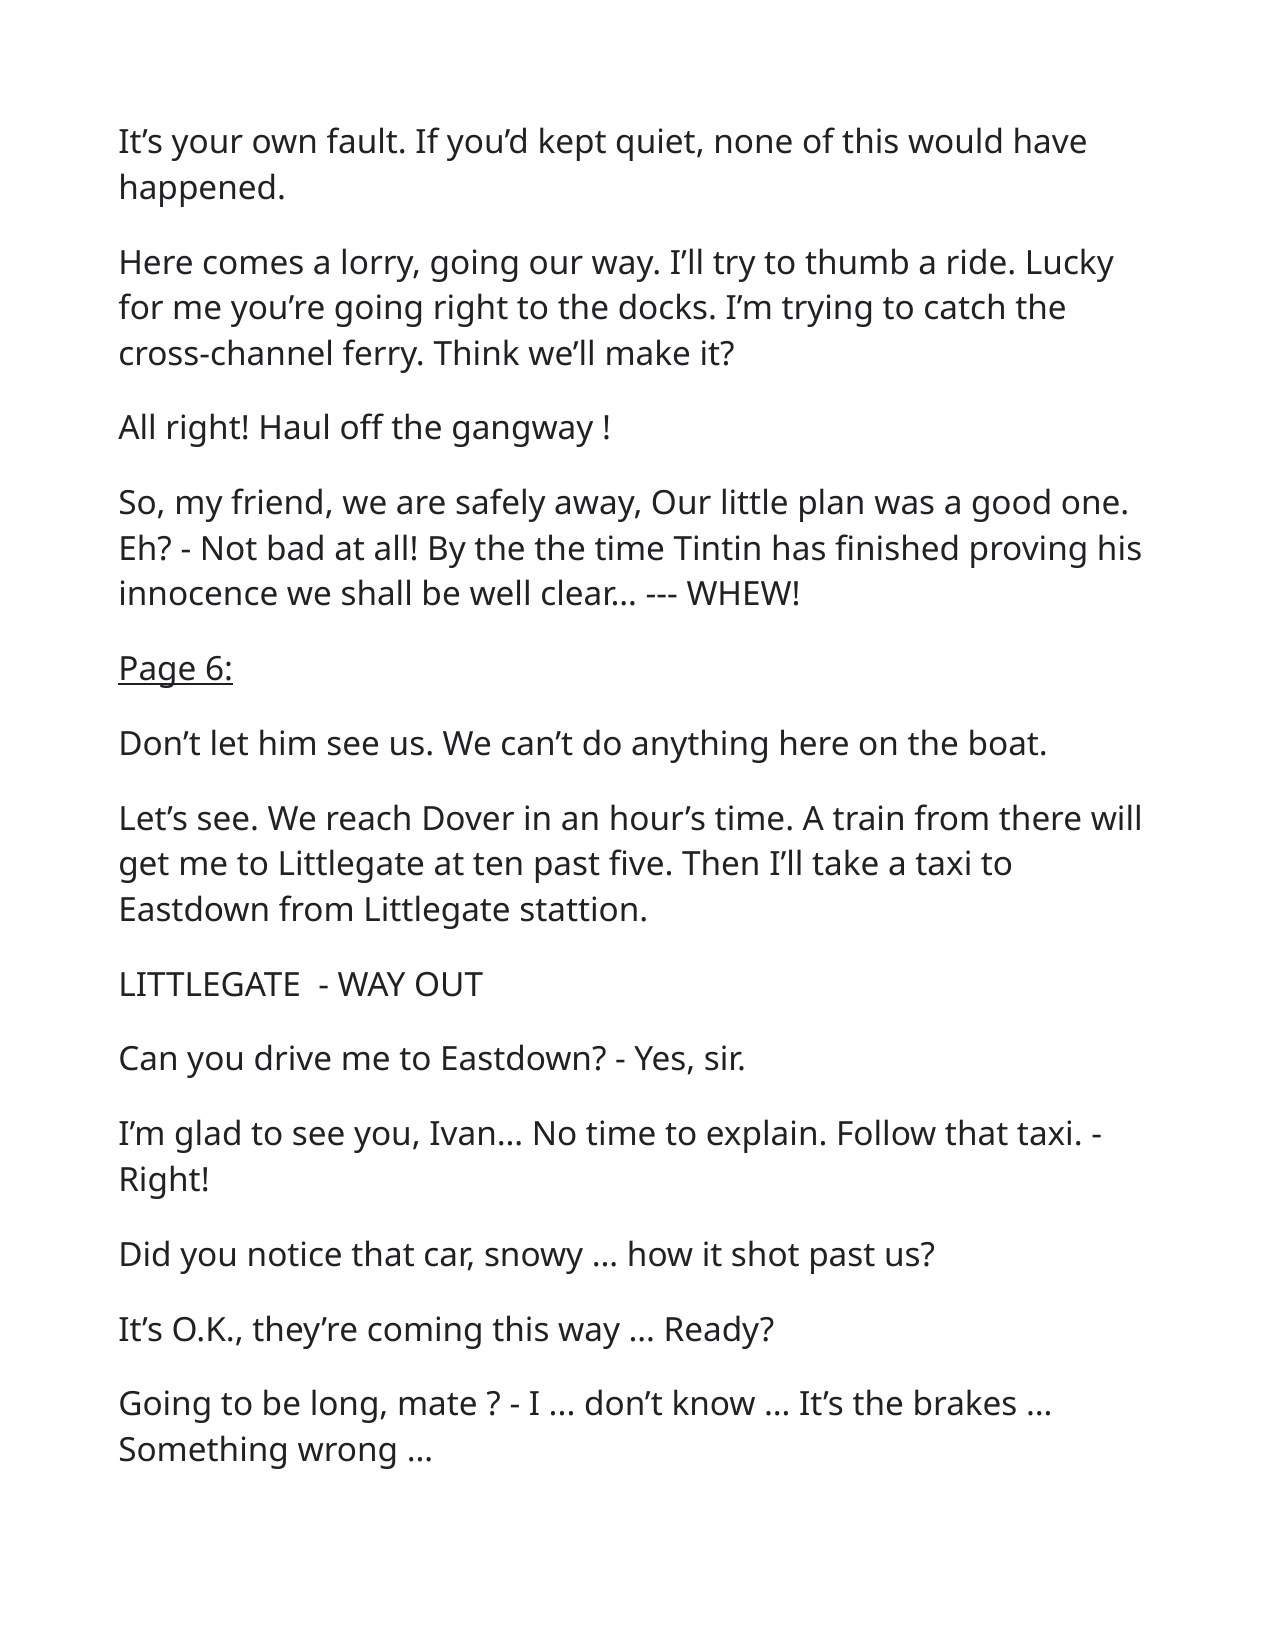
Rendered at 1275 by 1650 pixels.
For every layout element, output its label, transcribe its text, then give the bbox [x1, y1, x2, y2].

text So, my friend, we are safely away, Our little plan was a good one. Eh? - Not bad at all! By the the time Tintin has finished proving his innocence we shall be well clear… --- WHEW! [118, 479, 1157, 615]
text Page 6: [118, 645, 1157, 690]
text Here comes a lorry, going our way. I’ll try to thumb a ride. Lucky for me you’re going right to the docks. I’m trying to catch the cross-channel ferry. Think we’ll make it? [118, 238, 1157, 375]
text Did you notice that car, snowy … how it shot past us? [118, 1230, 1157, 1276]
text It’s your own fault. If you’d kept quiet, none of this would have happened. [118, 118, 1157, 209]
text Don’t let him see us. We can’t do anything here on the boat. [118, 720, 1157, 765]
text I’m glad to see you, Ivan… No time to explain. Follow that taxi. - Right! [118, 1110, 1157, 1201]
text Going to be long, mate ? - I ... don’t know … It’s the brakes … Something wrong … [118, 1380, 1157, 1471]
text Can you drive me to Eastdown? - Yes, sir. [118, 1035, 1157, 1081]
text Let’s see. We reach Dover in an hour’s time. A train from there will get me to Littlegate at ten past five. Then I’ll take a taxi to Eastdown from Littlegate stattion. [118, 794, 1157, 931]
text It’s O.K., they’re coming this way … Ready? [118, 1305, 1157, 1351]
text LITTLEGATE - WAY OUT [118, 960, 1157, 1006]
text All right! Haul off the gangway ! [118, 404, 1157, 449]
